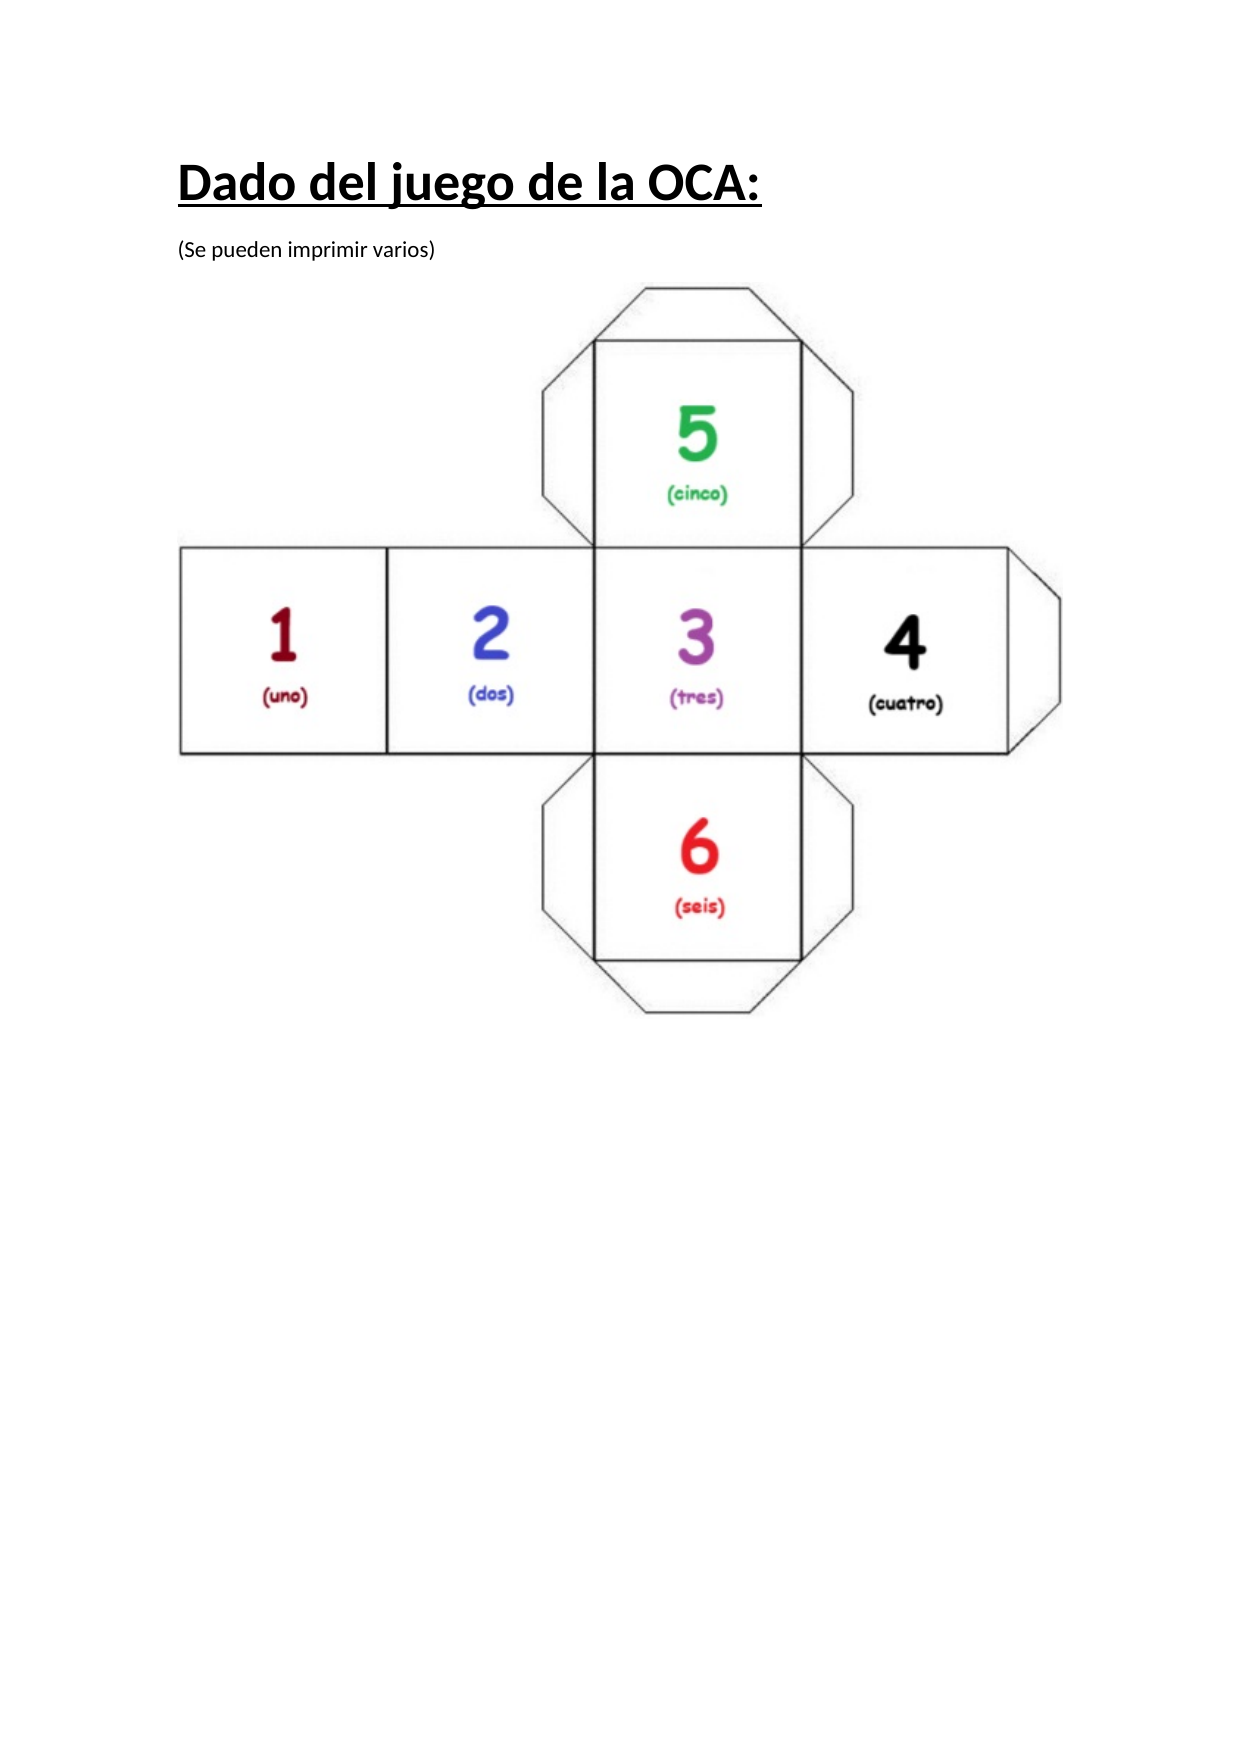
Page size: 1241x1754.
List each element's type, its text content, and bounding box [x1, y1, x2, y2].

picture [177, 282, 1063, 1019]
text (Se pueden imprimir varios) [177, 236, 1063, 264]
text Dado del juego de la OCA: [177, 148, 1063, 214]
